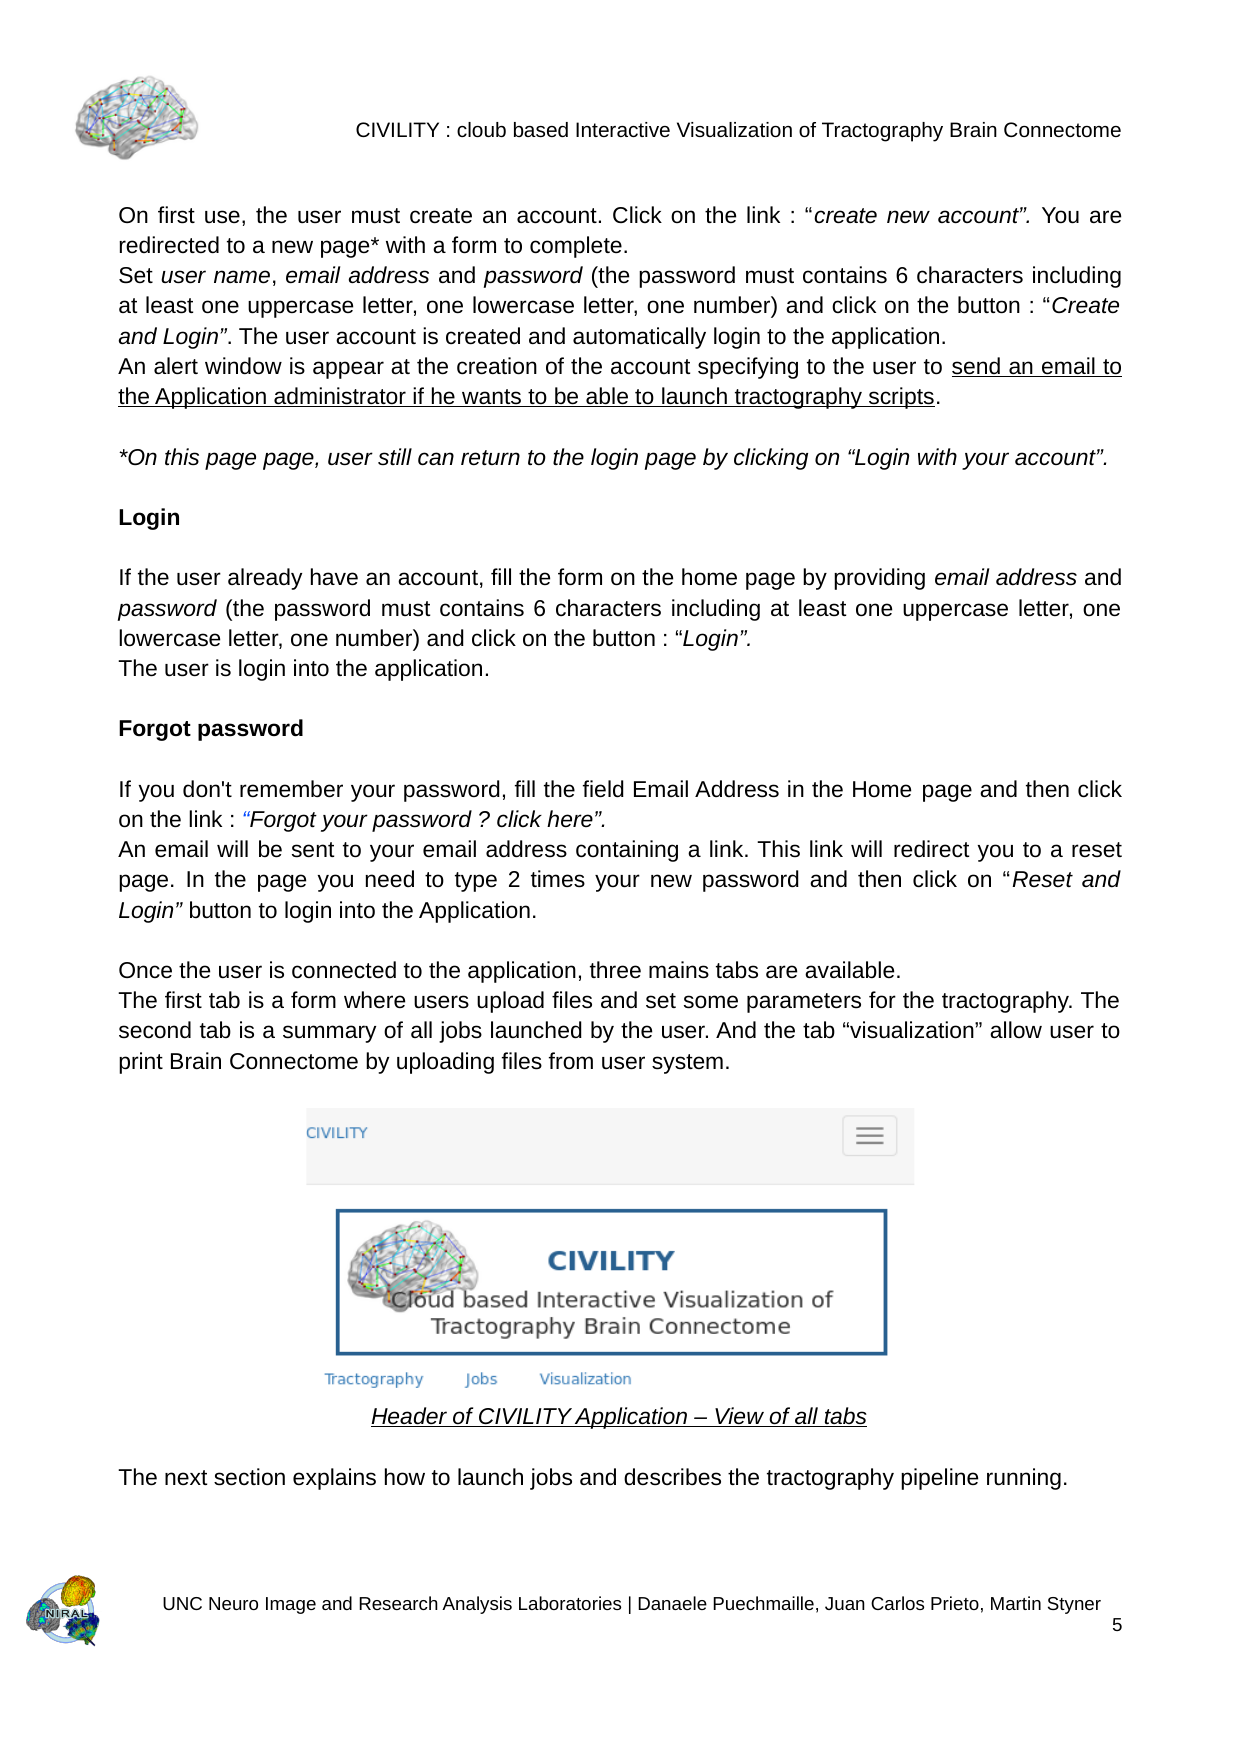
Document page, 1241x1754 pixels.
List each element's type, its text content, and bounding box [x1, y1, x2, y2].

text The user is login into the application. [118, 655, 1122, 681]
text *On this page page, user still can return to the login page by clicking on “Login with your account”. [118, 443, 1122, 470]
text On first use, the user must create an account. Click on the link : “create new account”. You are redirected to a new page* with a form to complete. [118, 202, 1122, 258]
text If you don't remember your password, fill the field Email Address in the Home page and then click on the link : “Forgot your password ? click here”. [118, 776, 1122, 832]
text If the user already have an account, fill the form on the home page by providing email address and password (the password must contains 6 characters including at least one uppercase letter, one lowercase letter, one number) and click on the button : “Login”. [118, 564, 1122, 651]
picture [306, 1108, 915, 1400]
text An email will be sent to your email address containing a link. This link will redirect you to a reset page. In the page you need to type 2 times your new password and then click on “Reset and Login” button to login into the Application. [118, 836, 1122, 923]
text Login [118, 504, 1122, 530]
text Set user name, email address and password (the password must contains 6 characters including at least one uppercase letter, one lowercase letter, one number) and click on the button : “Create and Login”. The user account is created and automatically login to the application. [118, 262, 1122, 349]
text Forgot password [118, 715, 1122, 742]
picture [17, 1559, 114, 1663]
text The first tab is a form where users upload files and set some parameters for the tractography. The second tab is a summary of all jobs launched by the user. And the tab “visualization” allow user to print Brain Connectome by uploading files from user system. [118, 987, 1122, 1074]
text An alert window is appear at the creation of the account specifying to the user to send an email to the Application administrator if he wants to be able to launch tractography scripts. [118, 353, 1122, 409]
text Once the user is connected to the application, three mains tabs are available. [118, 957, 1122, 983]
text Header of CIVILITY Application – View of all tabs [118, 1108, 1122, 1430]
text The next section explains how to launch jobs and describes the tractography pipeline running. [118, 1464, 1122, 1490]
picture [68, 69, 203, 165]
